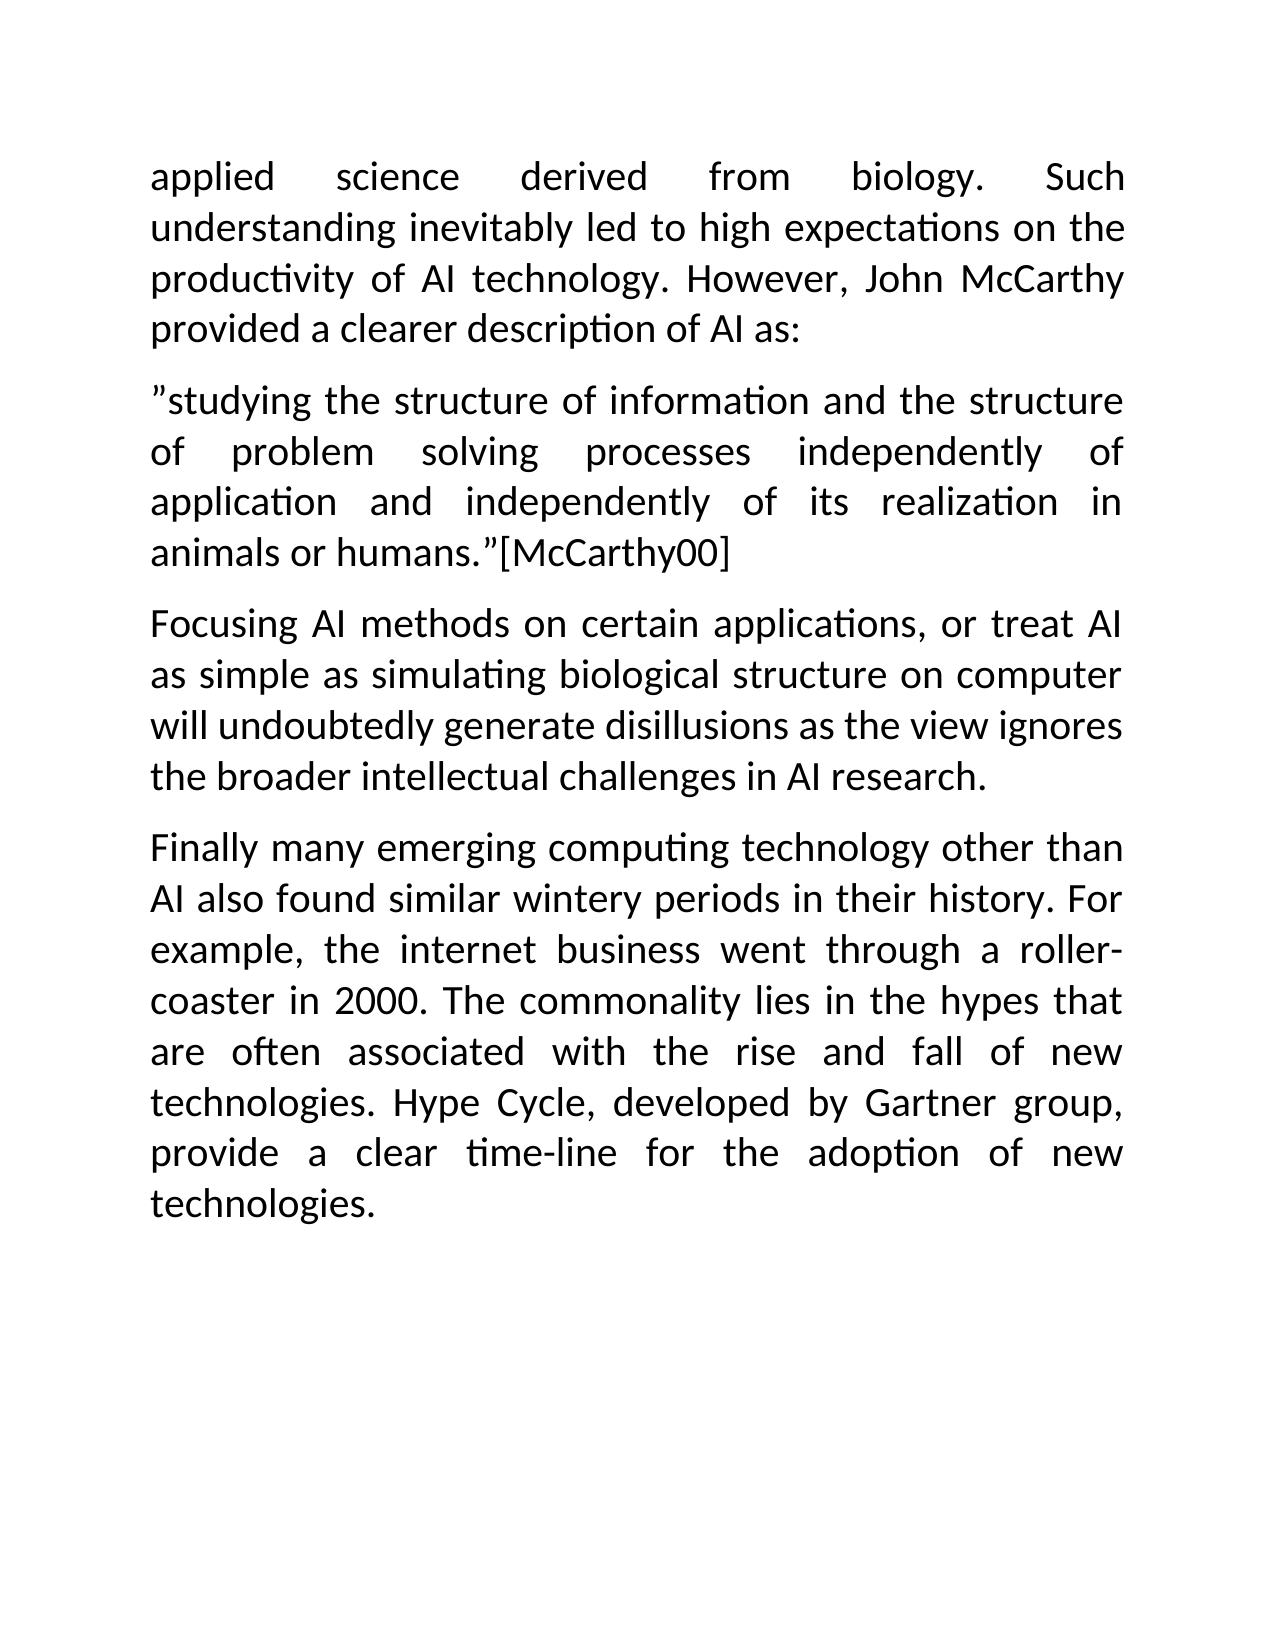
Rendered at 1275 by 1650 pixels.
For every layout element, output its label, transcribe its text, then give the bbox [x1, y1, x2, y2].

text Finally many emerging computing technology other than AI also found similar wintery periods in their history. For example, the internet business went through a roller-coaster in 2000. The commonality lies in the hypes that are often associated with the rise and fall of new technologies. Hype Cycle, developed by Gartner group, provide a clear time-line for the adoption of new technologies. [150, 821, 1125, 1228]
text Focusing AI methods on certain applications, or treat AI as simple as simulating biological structure on computer will undoubtedly generate disillusions as the view ignores the broader intellectual challenges in AI research. [150, 597, 1124, 801]
text ”studying the structure of information and the structure of problem solving processes independently of application and independently of its realization in animals or humans.”[McCarthy00] [150, 374, 1124, 577]
text applied science derived from biology. Such understanding inevitably led to high expectations on the productivity of AI technology. However, John McCarthy provided a clearer description of AI as: [150, 150, 1126, 353]
